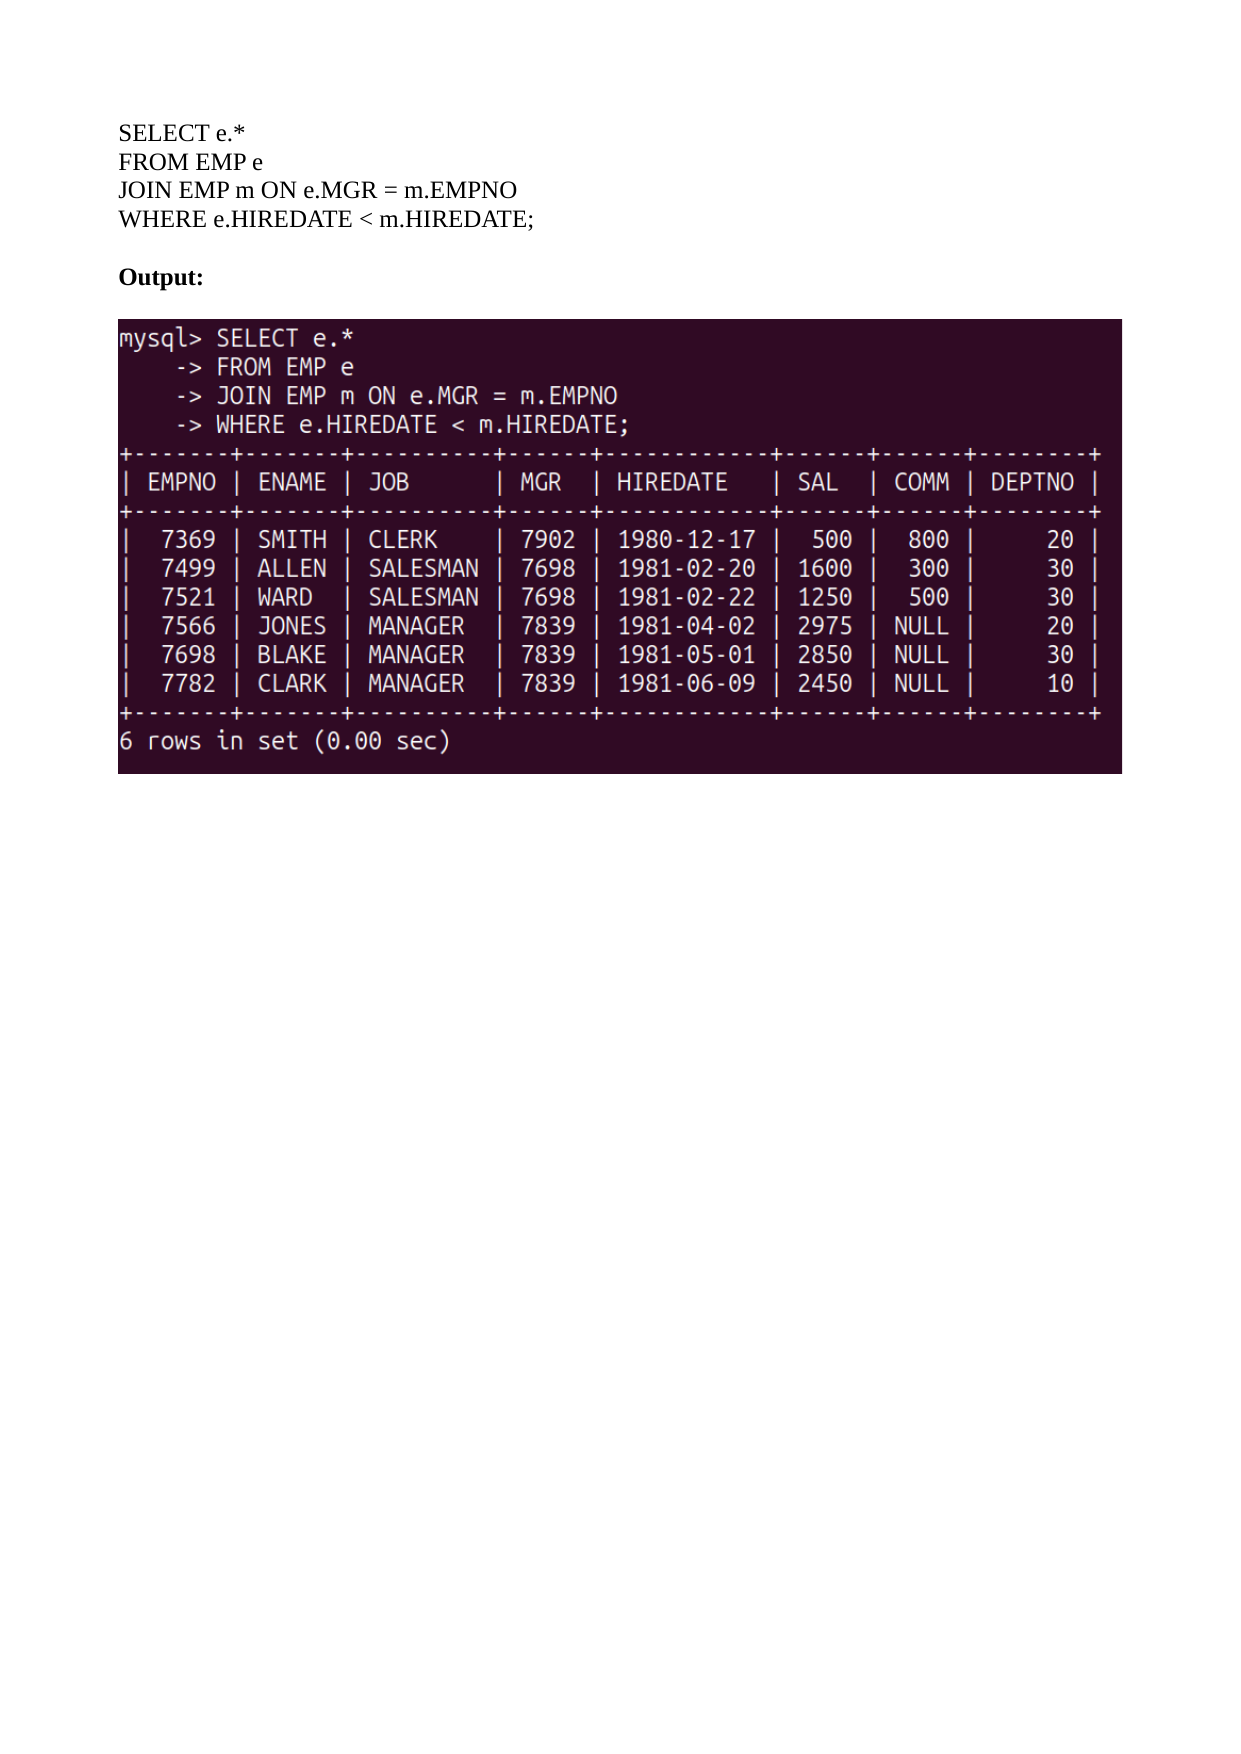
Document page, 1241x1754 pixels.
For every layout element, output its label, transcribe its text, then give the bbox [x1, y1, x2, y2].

picture [118, 319, 1123, 774]
text FROM EMP e [118, 147, 1122, 176]
text WHERE e.HIREDATE < m.HIREDATE; [118, 204, 1122, 233]
text Output: [118, 262, 1122, 291]
text JOIN EMP m ON e.MGR = m.EMPNO [118, 176, 1122, 204]
text SELECT e.* [118, 118, 1122, 147]
